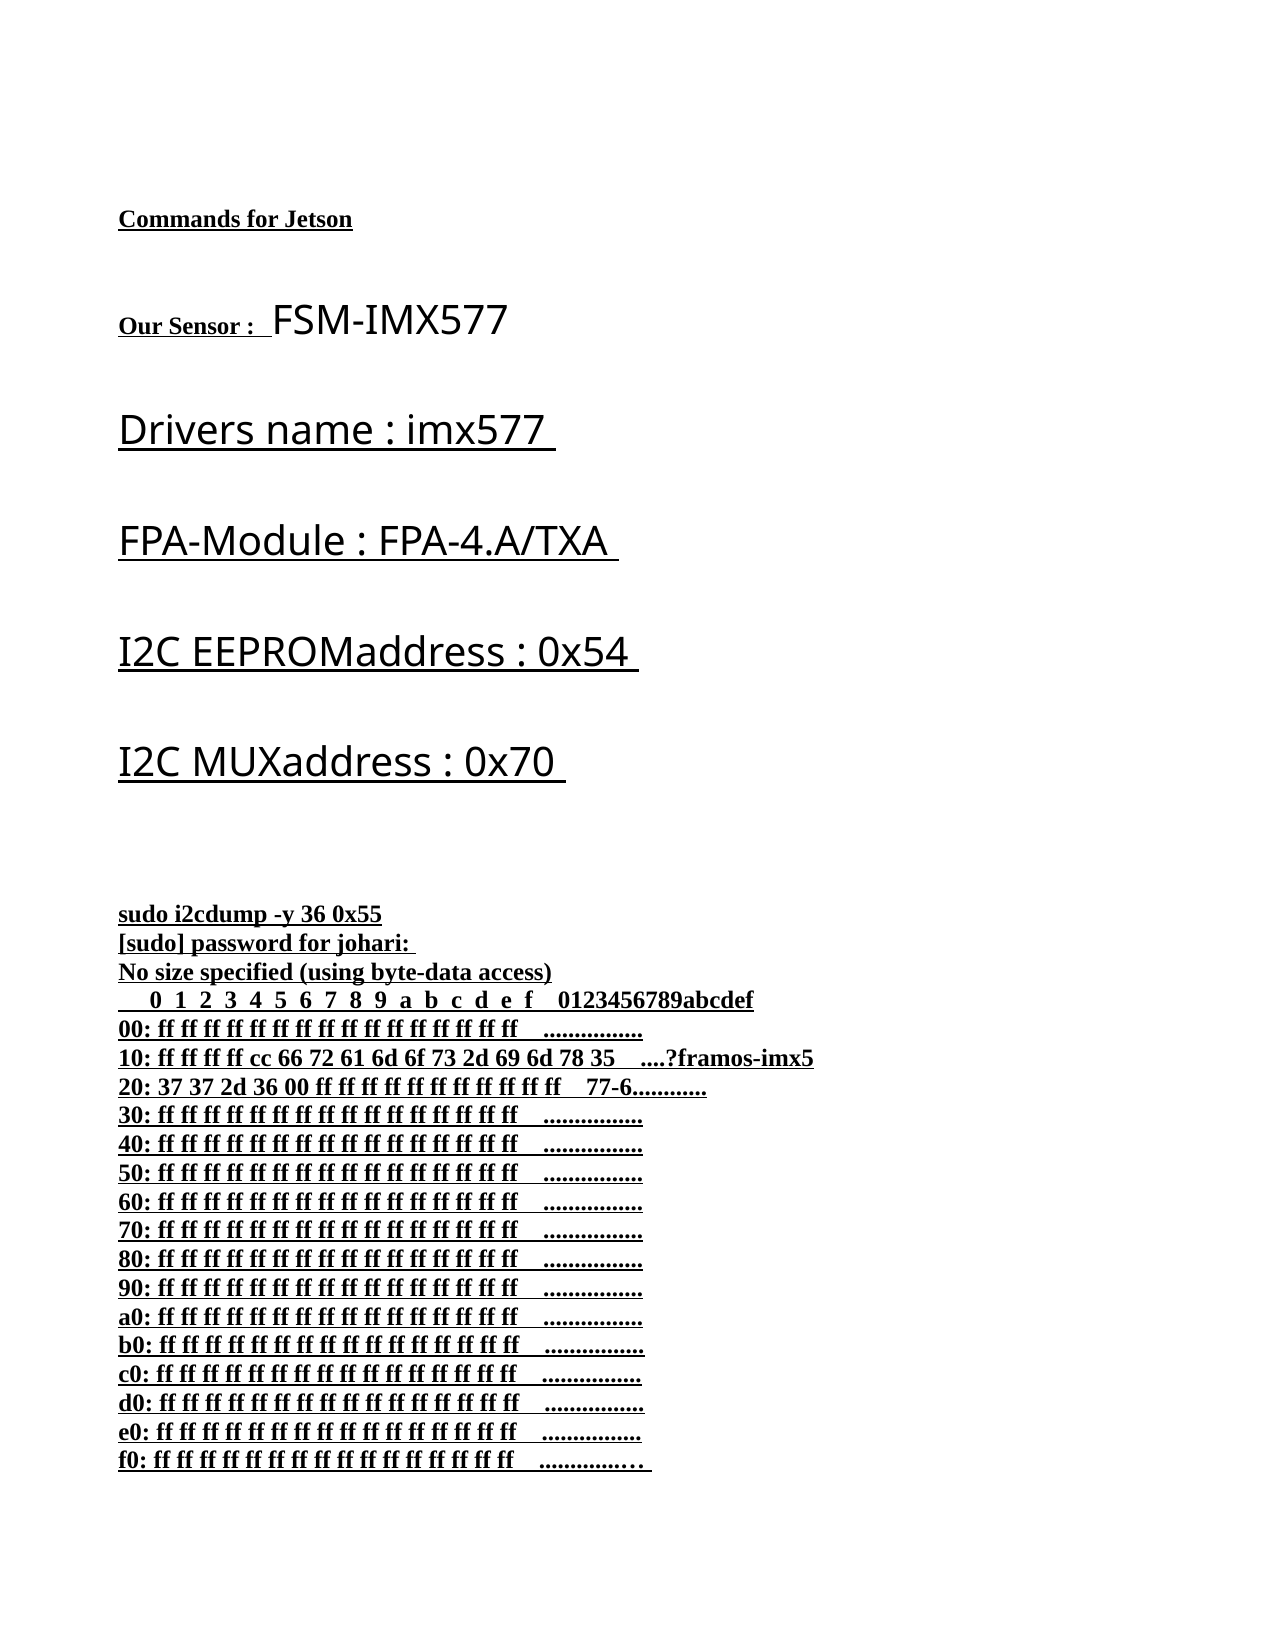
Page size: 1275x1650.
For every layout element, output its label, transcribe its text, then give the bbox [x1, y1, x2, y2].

text a0: ff ff ff ff ff ff ff ff ff ff ff ff ff ff ff ff ................ [118, 1302, 1157, 1330]
text 80: ff ff ff ff ff ff ff ff ff ff ff ff ff ff ff ff ................ [118, 1244, 1157, 1273]
text 60: ff ff ff ff ff ff ff ff ff ff ff ff ff ff ff ff ................ [118, 1187, 1157, 1215]
text d0: ff ff ff ff ff ff ff ff ff ff ff ff ff ff ff ff ................ [118, 1388, 1157, 1417]
text [sudo] password for johari: [118, 928, 1157, 957]
text 0 1 2 3 4 5 6 7 8 9 a b c d e f 0123456789abcdef [118, 985, 1157, 1014]
text I2C EEPROMaddress : 0x54 [118, 622, 1157, 678]
text Commands for Jetson [118, 204, 1157, 233]
text 20: 37 37 2d 36 00 ff ff ff ff ff ff ff ff ff ff ff 77-6............ [118, 1072, 1157, 1100]
text f0: ff ff ff ff ff ff ff ff ff ff ff ff ff ff ff ff .............… [118, 1445, 1157, 1474]
text sudo i2cdump -y 36 0x55 [118, 899, 1157, 928]
text FPA-Module : FPA-4.A/TXA [118, 512, 1157, 567]
text 30: ff ff ff ff ff ff ff ff ff ff ff ff ff ff ff ff ................ [118, 1100, 1157, 1129]
text 40: ff ff ff ff ff ff ff ff ff ff ff ff ff ff ff ff ................ [118, 1129, 1157, 1158]
text 10: ff ff ff ff cc 66 72 61 6d 6f 73 2d 69 6d 78 35 ....?framos-imx5 [118, 1043, 1157, 1072]
text No size specified (using byte-data access) [118, 957, 1157, 985]
text 70: ff ff ff ff ff ff ff ff ff ff ff ff ff ff ff ff ................ [118, 1215, 1157, 1244]
text b0: ff ff ff ff ff ff ff ff ff ff ff ff ff ff ff ff ................ [118, 1330, 1157, 1359]
text Our Sensor : FSM-IMX577 [118, 291, 1157, 346]
text 00: ff ff ff ff ff ff ff ff ff ff ff ff ff ff ff ff ................ [118, 1014, 1157, 1043]
text 90: ff ff ff ff ff ff ff ff ff ff ff ff ff ff ff ff ................ [118, 1273, 1157, 1302]
text e0: ff ff ff ff ff ff ff ff ff ff ff ff ff ff ff ff ................ [118, 1417, 1157, 1445]
text I2C MUXaddress : 0x70 [118, 733, 1157, 788]
text 50: ff ff ff ff ff ff ff ff ff ff ff ff ff ff ff ff ................ [118, 1158, 1157, 1187]
text c0: ff ff ff ff ff ff ff ff ff ff ff ff ff ff ff ff ................ [118, 1359, 1157, 1388]
text Drivers name : imx577 [118, 401, 1157, 457]
